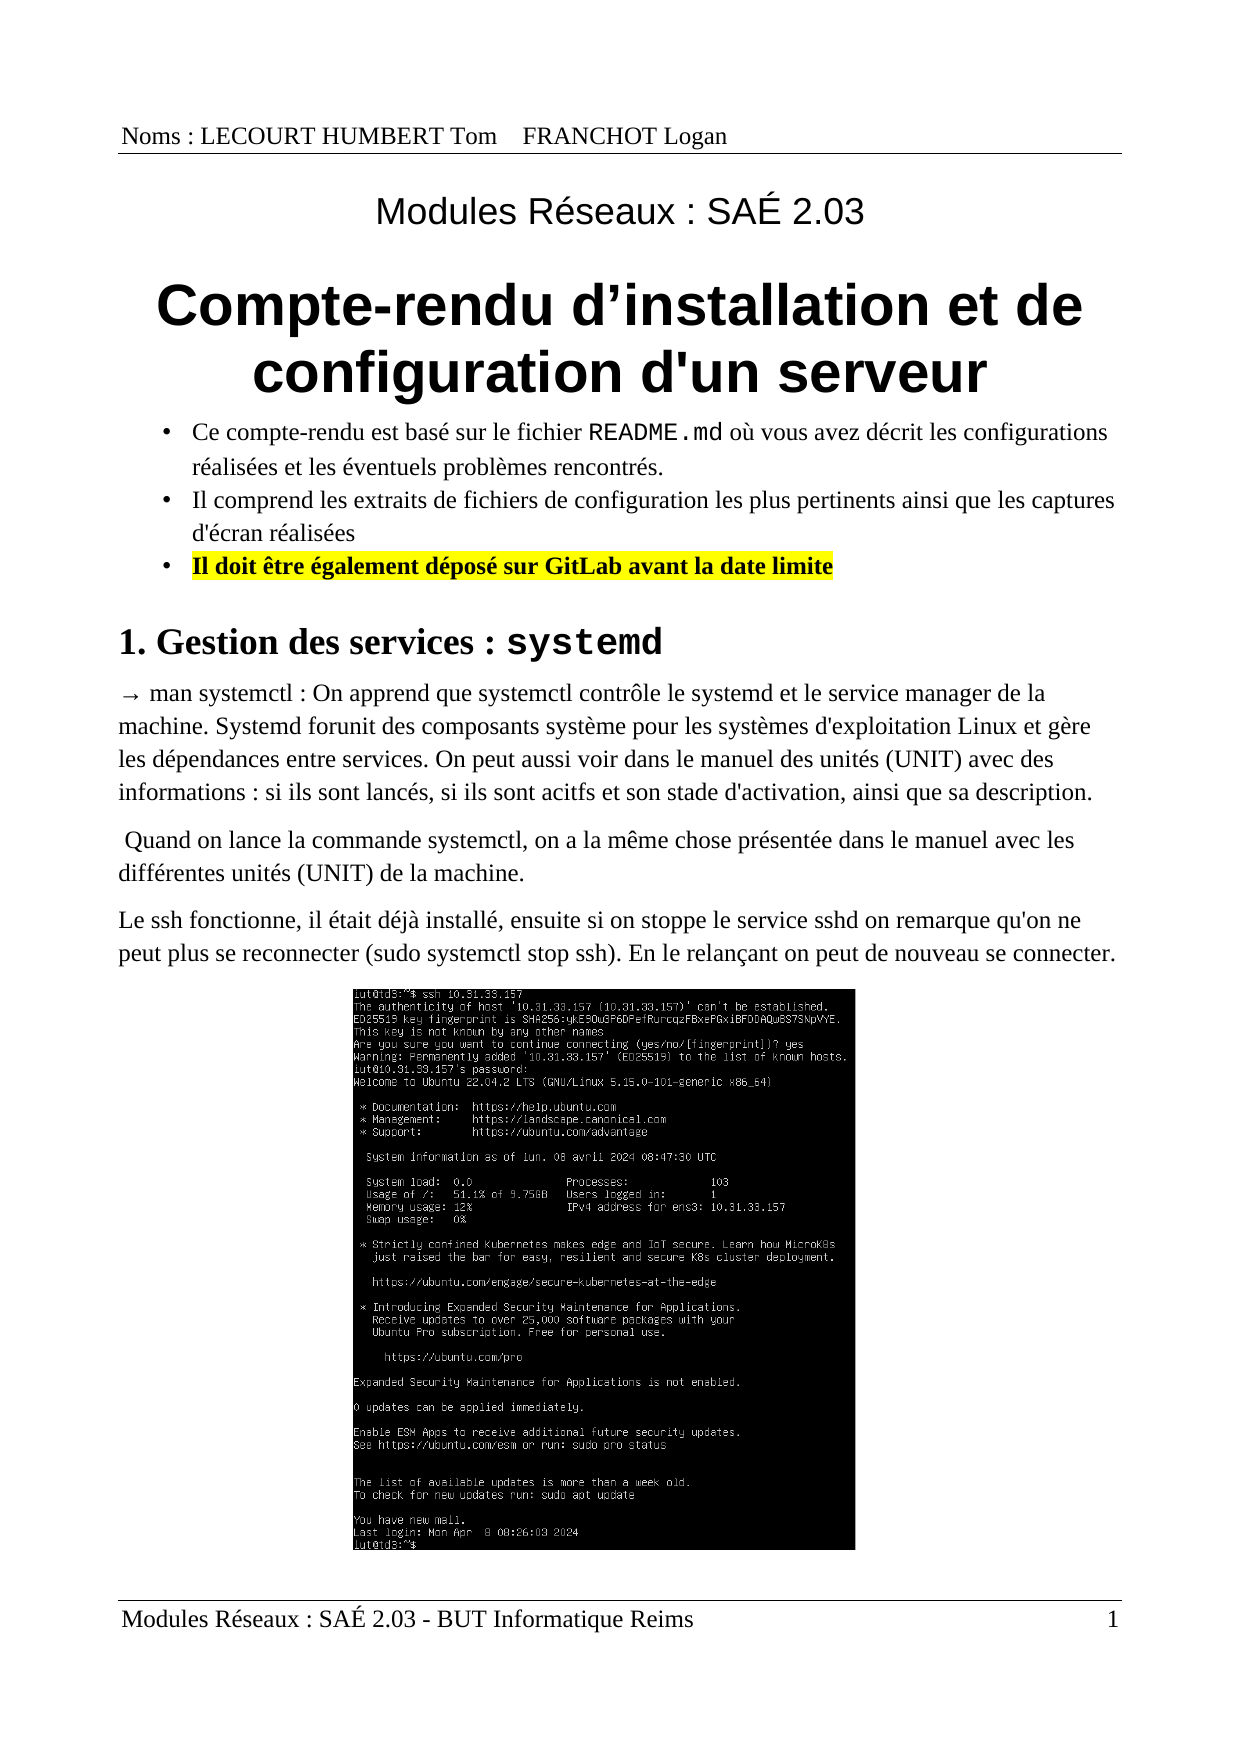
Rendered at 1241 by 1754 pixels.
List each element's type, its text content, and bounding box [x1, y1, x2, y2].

text Quand on lance la commande systemctl, on a la même chose présentée dans le manuel avec les différentes unités (UNIT) de la machine. [118, 825, 1122, 887]
subtitle 1. Gestion des services : systemd [118, 619, 1122, 666]
title Compte-rendu d’installation et de configuration d'un serveur [118, 270, 1122, 404]
subtitle Modules Réseaux : SAÉ 2.03 [118, 189, 1122, 233]
list Il doit être également déposé sur GitLab avant la date limite [162, 551, 1122, 580]
list Ce compte-rendu est basé sur le fichier README.md où vous avez décrit les configurations réalisées et les éventuels problèmes rencontrés. [162, 417, 1122, 481]
text Le ssh fonctionne, il était déjà installé, ensuite si on stoppe le service sshd on remarque qu'on ne peut plus se reconnecter (sudo systemctl stop ssh). En le relançant on peut de nouveau se connecter. [118, 906, 1122, 967]
list Il comprend les extraits de fichiers de configuration les plus pertinents ainsi que les captures d'écran réalisées [162, 485, 1122, 547]
text → man systemctl : On apprend que systemctl contrôle le systemd et le service manager de la machine. Systemd forunit des composants système pour les systèmes d'exploitation Linux et gère les dépendances entre services. On peut aussi voir dans le manuel des unités (UNIT) avec des informations : si ils sont lancés, si ils sont acitfs et son stade d'activation, ainsi que sa description. [118, 678, 1122, 806]
picture [353, 989, 856, 1550]
